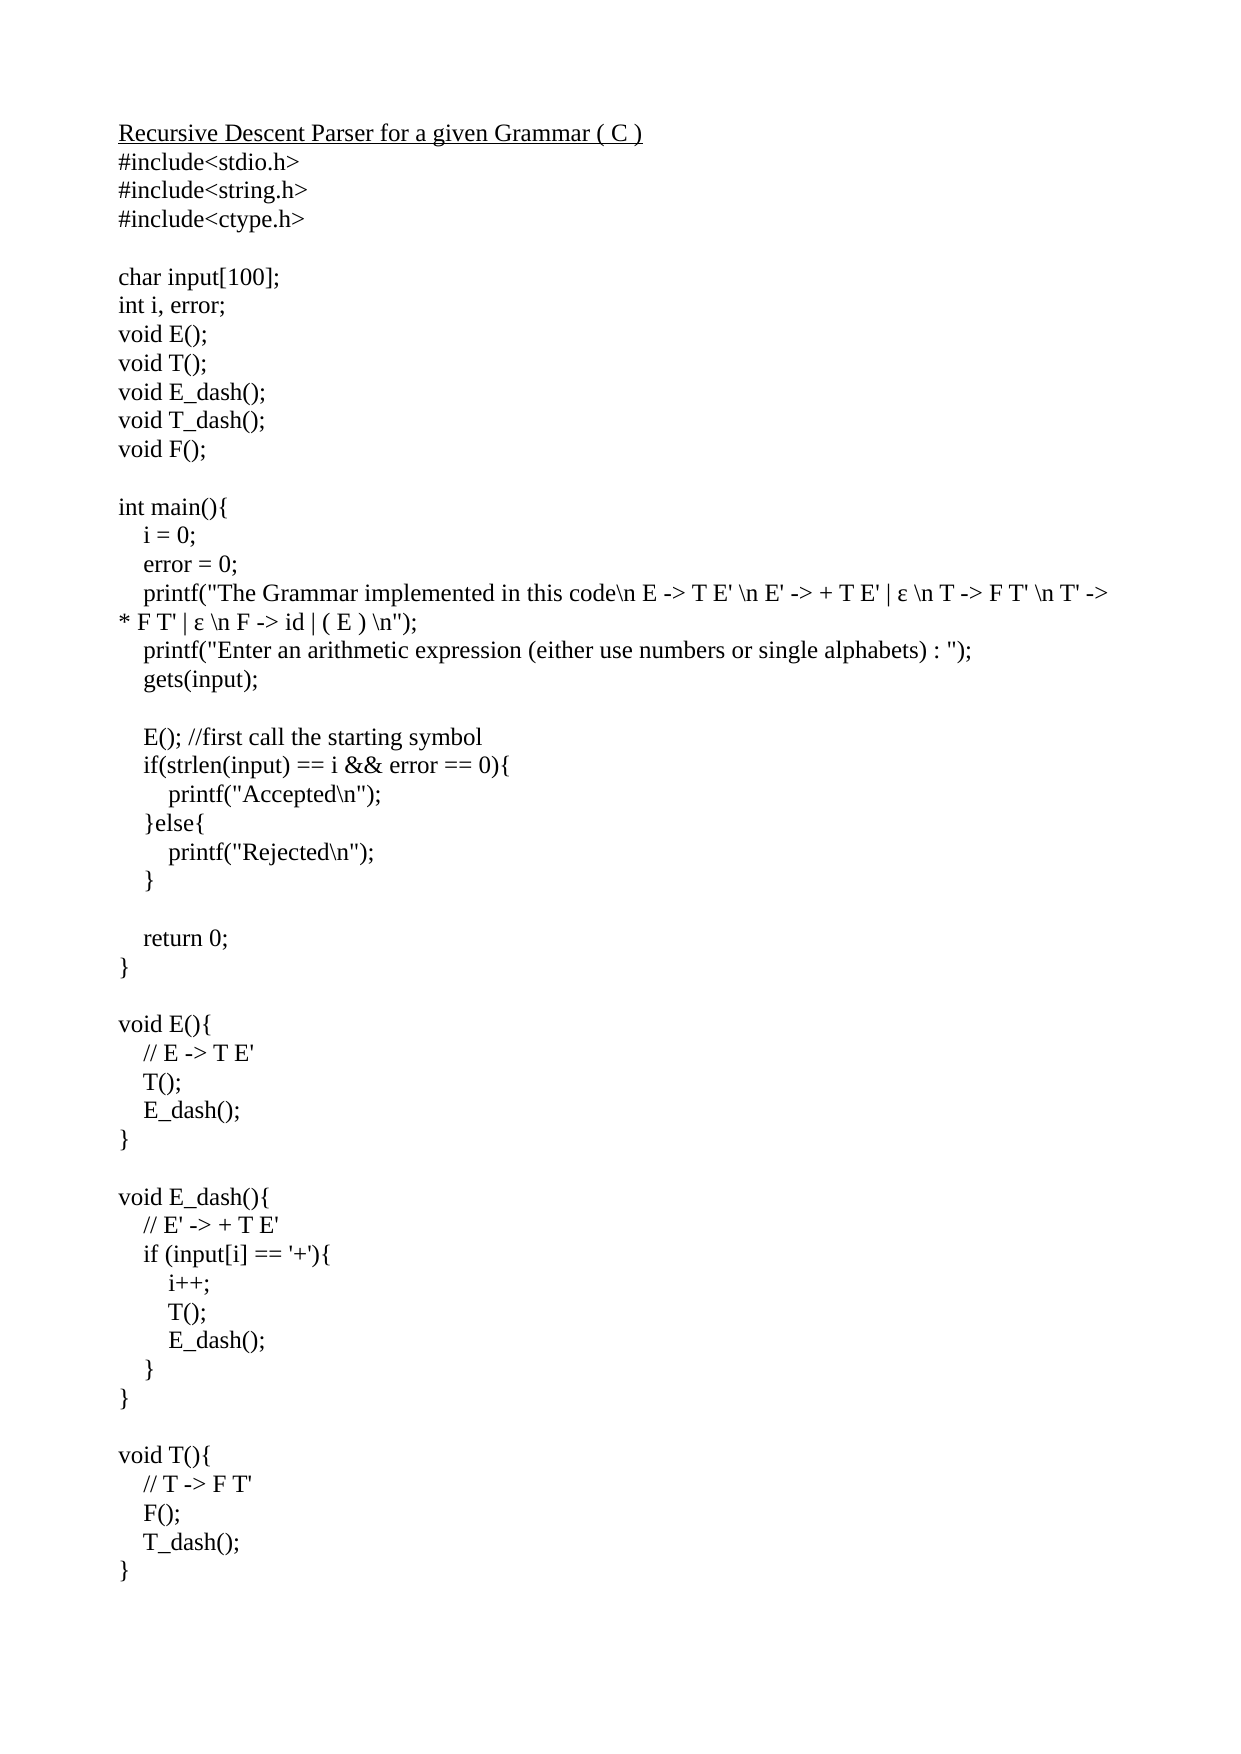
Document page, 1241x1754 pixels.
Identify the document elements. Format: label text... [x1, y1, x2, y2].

text T(); [118, 1067, 1122, 1096]
text T_dash(); [118, 1527, 1122, 1556]
text } [118, 1556, 1122, 1584]
text void E_dash(); [118, 377, 1122, 406]
text // T -> F T' [118, 1469, 1122, 1498]
text error = 0; [118, 549, 1122, 578]
text gets(input); [118, 664, 1122, 693]
text void T(){ [118, 1441, 1122, 1469]
text } [118, 1124, 1122, 1153]
text printf("Enter an arithmetic expression (either use numbers or single alphabets) : "); [118, 636, 1122, 664]
text printf("Accepted\n"); [118, 779, 1122, 808]
text } [118, 952, 1122, 981]
text } [118, 1354, 1122, 1383]
text void E(){ [118, 1009, 1122, 1038]
text void F(); [118, 434, 1122, 463]
text printf("The Grammar implemented in this code\n E -> T E' \n E' -> + T E' | ε \n T -> F T' \n T' -> * F T' | ε \n F -> id | ( E ) \n"); [118, 578, 1122, 636]
text i = 0; [118, 521, 1122, 549]
text printf("Rejected\n"); [118, 837, 1122, 866]
text void E(); [118, 319, 1122, 348]
text char input[100]; [118, 262, 1122, 291]
text } [118, 1383, 1122, 1412]
text void E_dash(){ [118, 1182, 1122, 1211]
text // E' -> + T E' [118, 1211, 1122, 1239]
text E_dash(); [118, 1326, 1122, 1354]
text #include<stdio.h> [118, 147, 1122, 176]
text E(); //first call the starting symbol [118, 722, 1122, 751]
text // E -> T E' [118, 1038, 1122, 1067]
text Recursive Descent Parser for a given Grammar ( C ) [118, 118, 1122, 147]
text #include<string.h> [118, 176, 1122, 204]
text F(); [118, 1498, 1122, 1527]
text }else{ [118, 808, 1122, 837]
text } [118, 866, 1122, 894]
text void T(); [118, 348, 1122, 377]
text int main(){ [118, 492, 1122, 521]
text T(); [118, 1297, 1122, 1326]
text int i, error; [118, 291, 1122, 319]
text void T_dash(); [118, 406, 1122, 434]
text E_dash(); [118, 1096, 1122, 1124]
text if(strlen(input) == i && error == 0){ [118, 751, 1122, 779]
text #include<ctype.h> [118, 204, 1122, 233]
text if (input[i] == '+'){ [118, 1239, 1122, 1268]
text return 0; [118, 923, 1122, 952]
text i++; [118, 1268, 1122, 1297]
